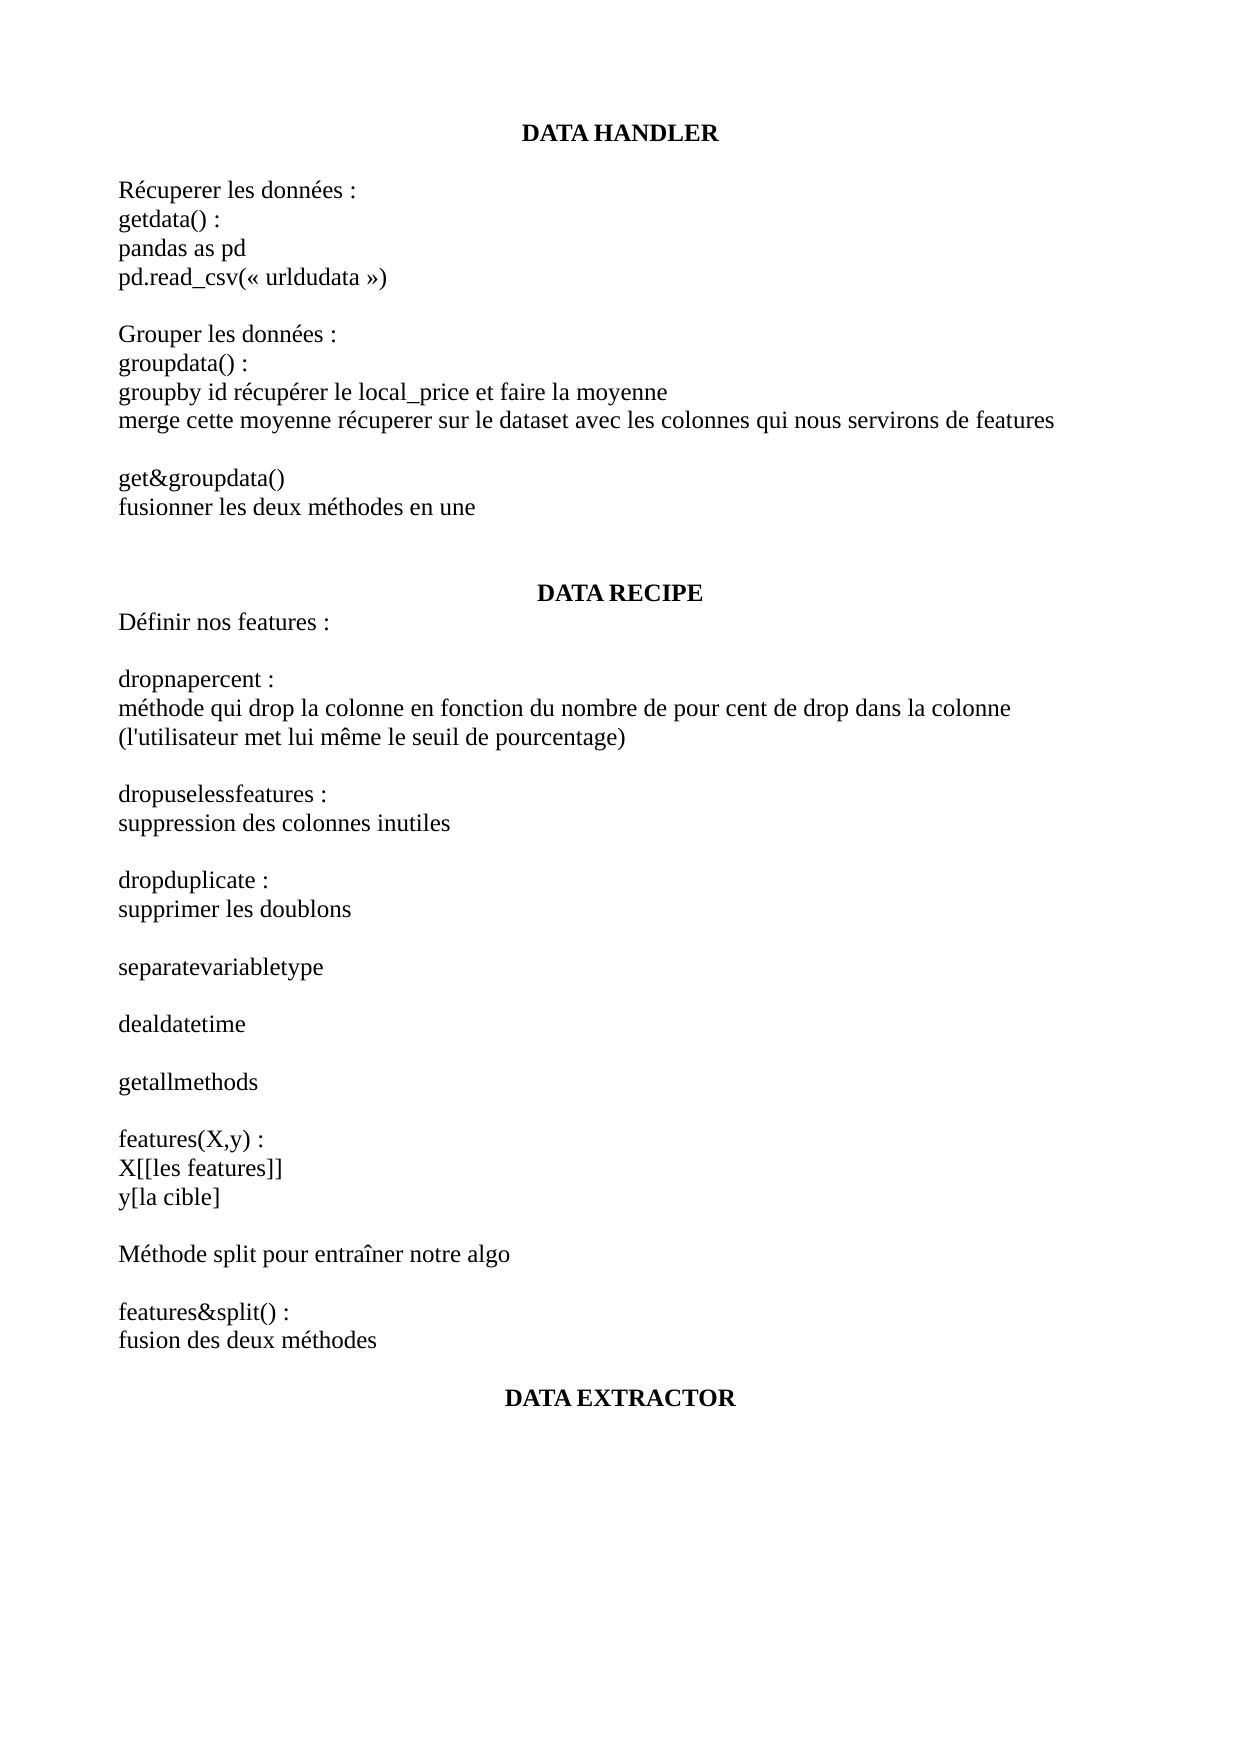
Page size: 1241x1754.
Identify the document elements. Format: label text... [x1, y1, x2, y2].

text DATA HANDLER [118, 118, 1122, 147]
text Méthode split pour entraîner notre algo [118, 1239, 1122, 1268]
text dealdatetime [118, 1009, 1122, 1038]
text dropuselessfeatures : [118, 779, 1122, 808]
text supprimer les doublons [118, 894, 1122, 923]
text fusion des deux méthodes [118, 1326, 1122, 1354]
text groupdata() : [118, 348, 1122, 377]
text suppression des colonnes inutiles [118, 808, 1122, 837]
text X[[les features]] [118, 1153, 1122, 1182]
text features(X,y) : [118, 1124, 1122, 1153]
text fusionner les deux méthodes en une [118, 492, 1122, 521]
text DATA EXTRACTOR [118, 1383, 1122, 1412]
text dropnapercent : [118, 664, 1122, 693]
text pd.read_csv(« urldudata ») [118, 262, 1122, 291]
text groupby id récupérer le local_price et faire la moyenne [118, 377, 1122, 406]
text Définir nos features : [118, 607, 1122, 636]
text Récuperer les données : [118, 176, 1122, 204]
text getdata() : [118, 204, 1122, 233]
text y[la cible] [118, 1182, 1122, 1211]
text pandas as pd [118, 233, 1122, 262]
text get&groupdata() [118, 463, 1122, 492]
text Grouper les données : [118, 319, 1122, 348]
text separatevariabletype [118, 952, 1122, 981]
text merge cette moyenne récuperer sur le dataset avec les colonnes qui nous servirons de features [118, 406, 1122, 434]
text DATA RECIPE [118, 578, 1122, 607]
text méthode qui drop la colonne en fonction du nombre de pour cent de drop dans la colonne (l'utilisateur met lui même le seuil de pourcentage) [118, 693, 1122, 751]
text dropduplicate : [118, 866, 1122, 894]
text getallmethods [118, 1067, 1122, 1096]
text features&split() : [118, 1297, 1122, 1326]
